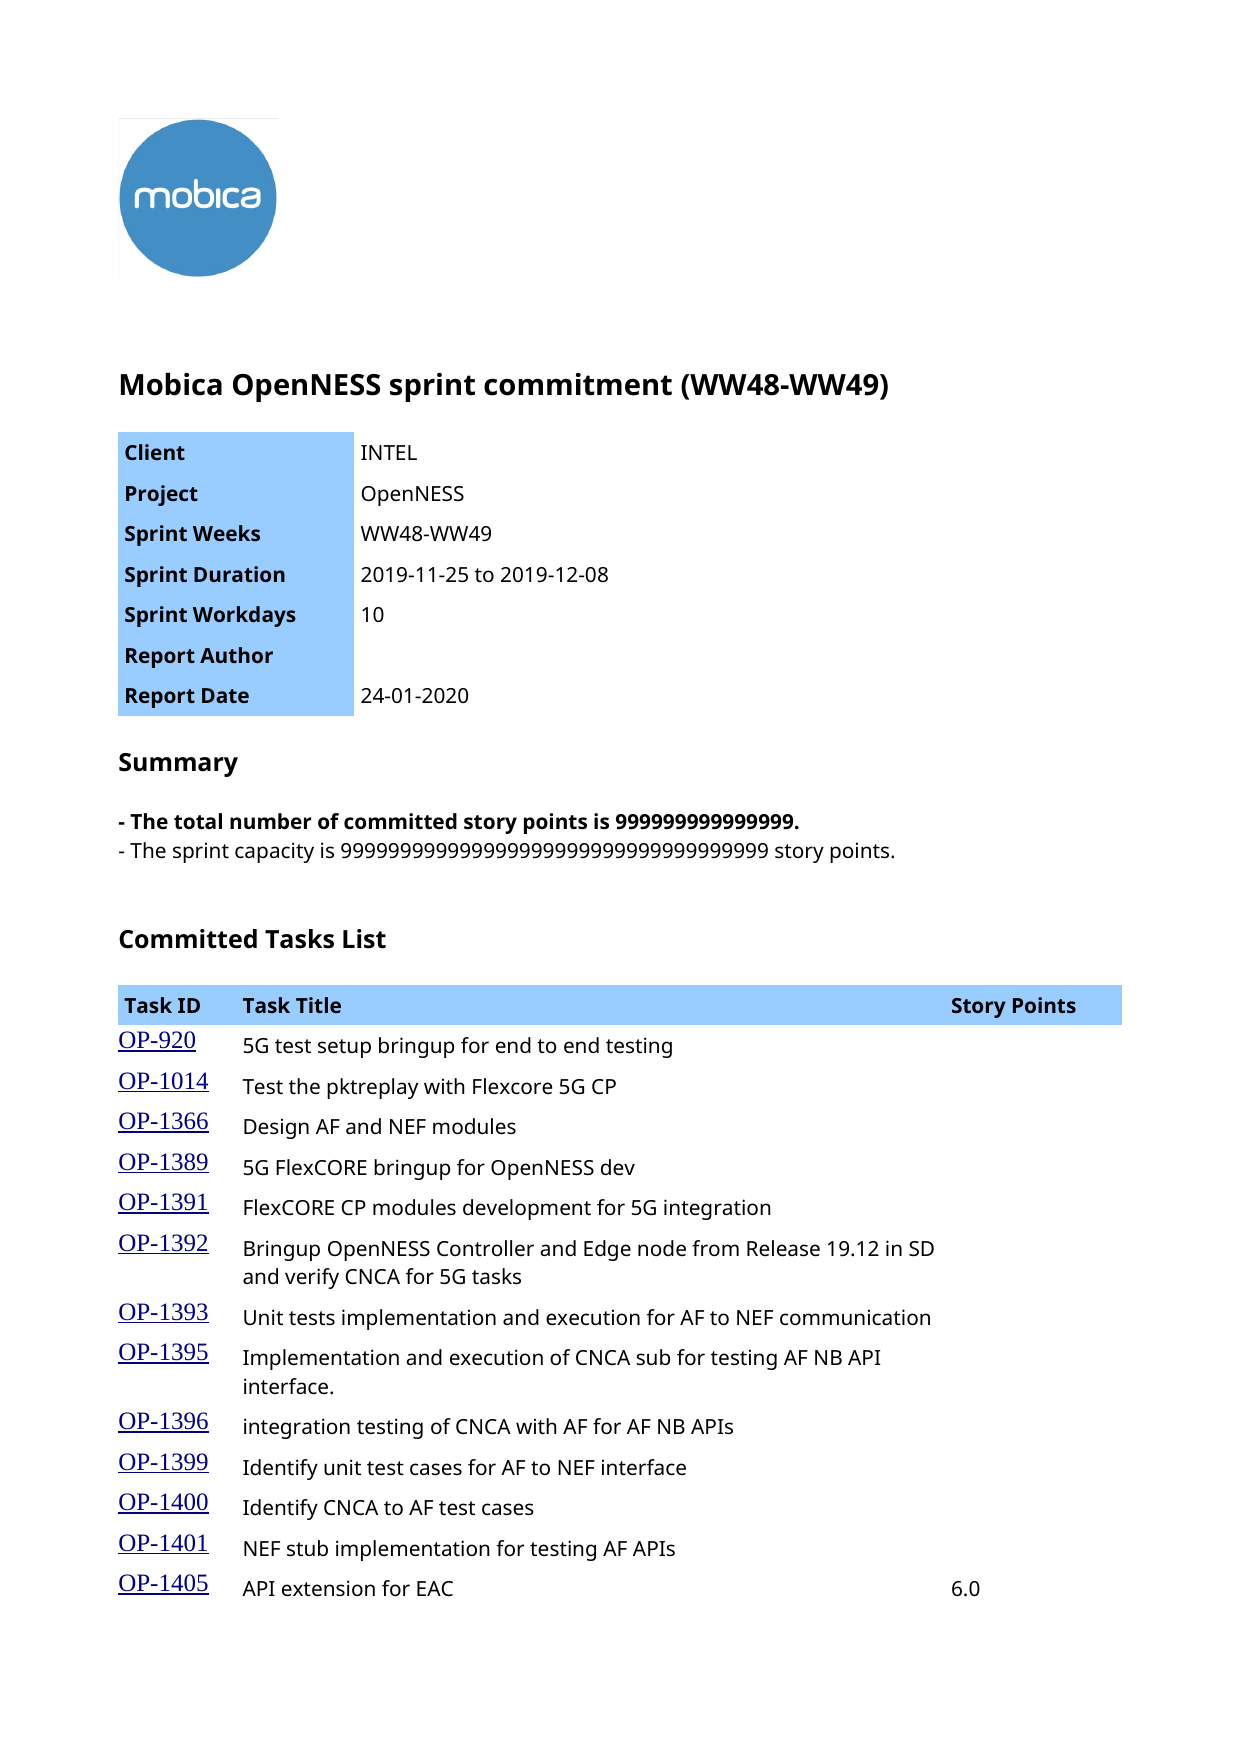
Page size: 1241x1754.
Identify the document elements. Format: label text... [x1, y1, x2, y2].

table_cell [945, 1487, 1122, 1528]
table_cell [354, 635, 1122, 675]
table_cell Test the pktreplay with Flexcore 5G CP [236, 1066, 945, 1106]
table_cell [945, 1147, 1122, 1187]
table_cell integration testing of CNCA with AF for AF NB APIs [236, 1406, 945, 1447]
table_cell 5G FlexCORE bringup for OpenNESS dev [236, 1147, 945, 1187]
table_cell OP-1393 [118, 1297, 236, 1337]
table_cell [945, 1297, 1122, 1337]
text - The total number of committed story points is 999999999999999. [118, 807, 1122, 836]
table_cell OP-1389 [118, 1147, 236, 1187]
text - The sprint capacity is 999999999999999999999999999999999999 story points. [118, 836, 1122, 864]
table_cell Bringup OpenNESS Controller and Edge node from Release 19.12 in SD and verify CNCA for 5G tasks [236, 1228, 945, 1297]
subtitle Summary [118, 745, 1122, 779]
subtitle Mobica OpenNESS sprint commitment (WW48-WW49) [118, 364, 1122, 403]
table_cell Design AF and NEF modules [236, 1106, 945, 1147]
table_cell [945, 1106, 1122, 1147]
table_cell [945, 1528, 1122, 1568]
table_cell [945, 1187, 1122, 1228]
table_cell OP-1401 [118, 1528, 236, 1568]
table_cell WW48-WW49 [354, 513, 1122, 554]
table_cell Identify unit test cases for AF to NEF interface [236, 1447, 945, 1487]
table_cell [945, 1447, 1122, 1487]
table_header INTEL [354, 432, 1122, 473]
table_cell Implementation and execution of CNCA sub for testing AF NB API interface. [236, 1337, 945, 1406]
table_cell OP-1395 [118, 1337, 236, 1406]
table_cell OP-1392 [118, 1228, 236, 1297]
table_cell [945, 1337, 1122, 1406]
table_cell [945, 1406, 1122, 1447]
table_cell OP-920 [118, 1025, 236, 1066]
table_cell 10 [354, 594, 1122, 635]
table_cell 2019-11-25 to 2019-12-08 [354, 554, 1122, 594]
table_cell 24-01-2020 [354, 675, 1122, 716]
table_cell FlexCORE CP modules development for 5G integration [236, 1187, 945, 1228]
table_cell 5G test setup bringup for end to end testing [236, 1025, 945, 1066]
table_cell [945, 1066, 1122, 1106]
table_cell OP-1391 [118, 1187, 236, 1228]
table_cell 6.0 [945, 1568, 1122, 1609]
table_cell Identify CNCA to AF test cases [236, 1487, 945, 1528]
table_cell OP-1399 [118, 1447, 236, 1487]
table_cell OP-1400 [118, 1487, 236, 1528]
table_cell OP-1405 [118, 1568, 236, 1609]
table_cell OP-1014 [118, 1066, 236, 1106]
table_cell NEF stub implementation for testing AF APIs [236, 1528, 945, 1568]
picture [118, 118, 278, 278]
table_cell OP-1366 [118, 1106, 236, 1147]
table_cell Unit tests implementation and execution for AF to NEF communication [236, 1297, 945, 1337]
table_cell OP-1396 [118, 1406, 236, 1447]
table_cell OpenNESS [354, 473, 1122, 513]
table_cell API extension for EAC [236, 1568, 945, 1609]
table_cell [945, 1228, 1122, 1297]
subtitle Committed Tasks List [118, 922, 1122, 956]
table_cell [945, 1025, 1122, 1066]
